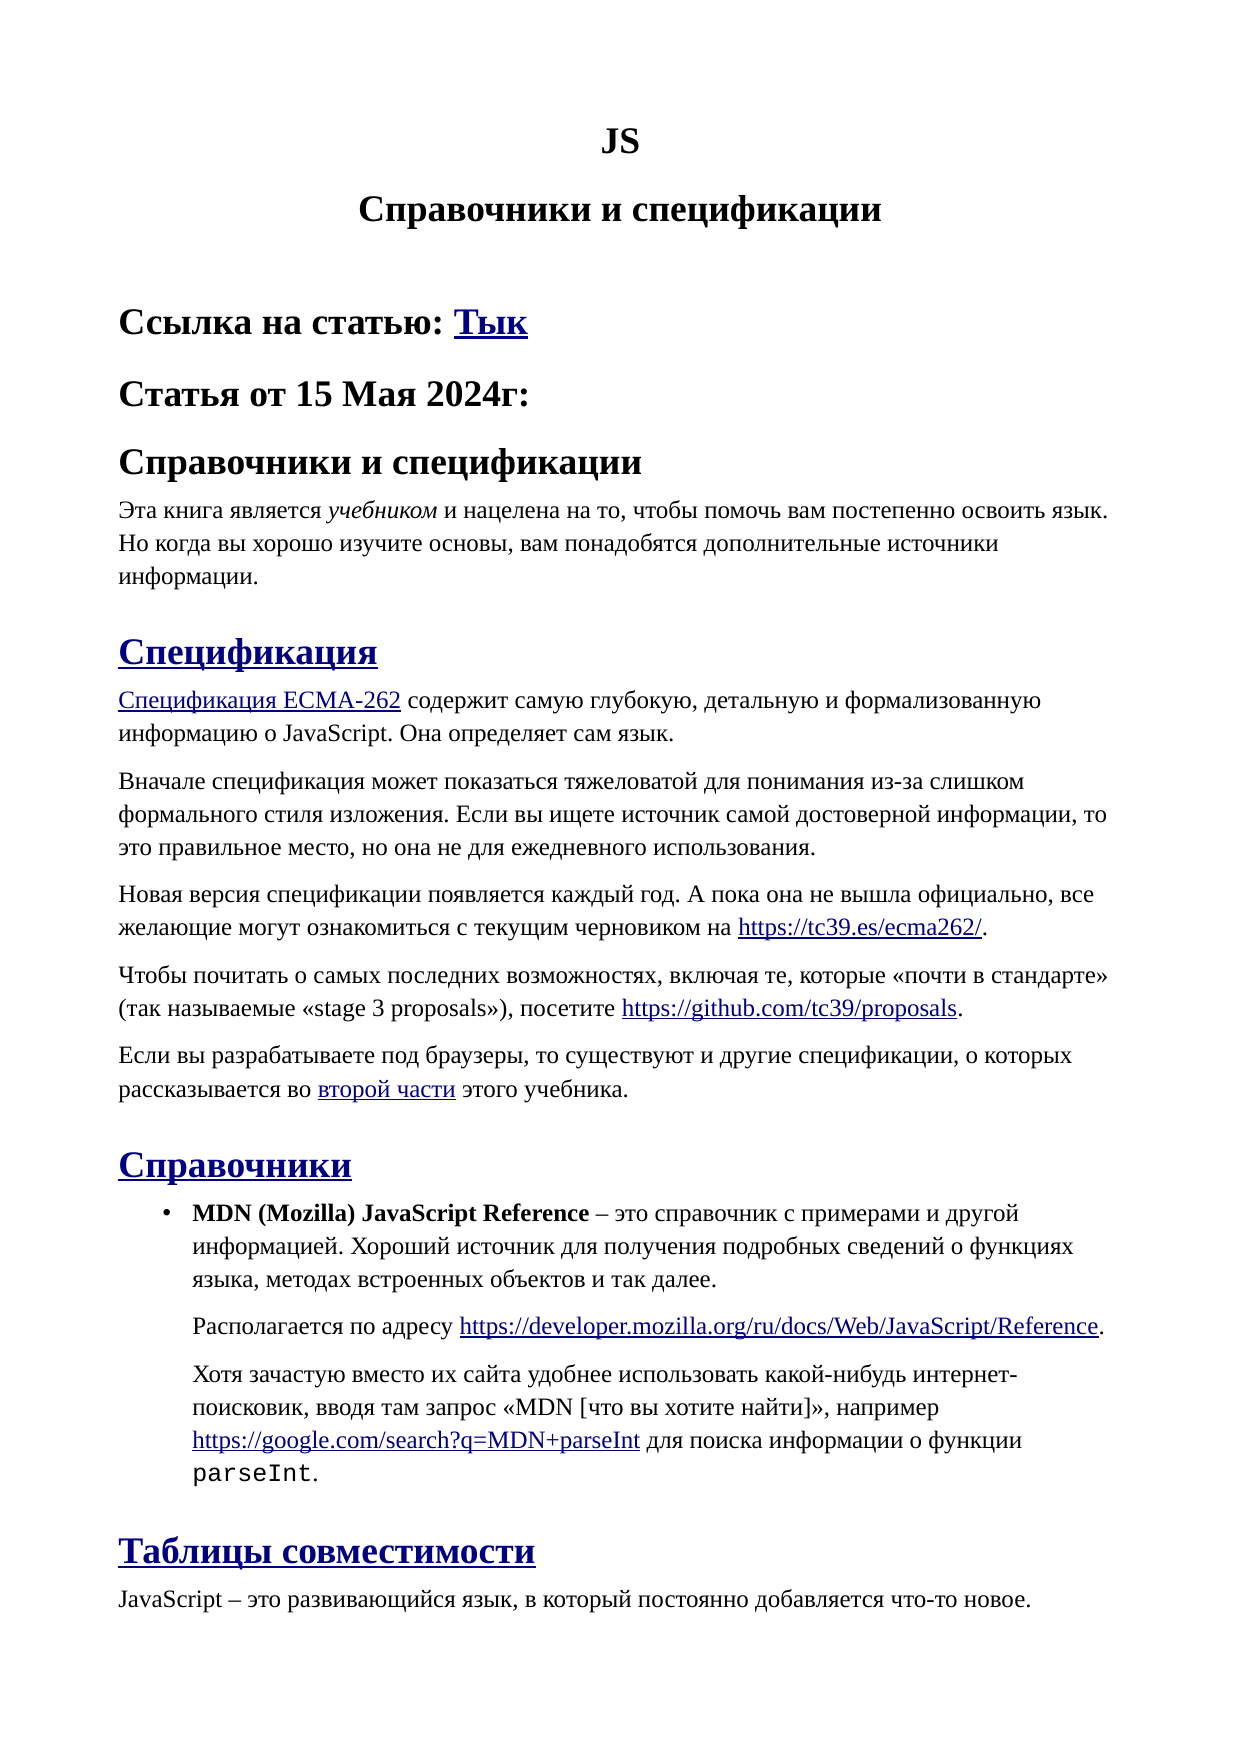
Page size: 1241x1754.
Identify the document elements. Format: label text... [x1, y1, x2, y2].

text Вначале спецификация может показаться тяжеловатой для понимания из-за слишком формального стиля изложения. Если вы ищете источник самой достоверной информации, то это правильное место, но она не для ежедневного использования. [118, 766, 1122, 861]
text Статья от 15 Мая 2024г: [118, 371, 1122, 414]
list MDN (Mozilla) JavaScript Reference – это справочник с примерами и другой информацией. Хороший источник для получения подробных сведений о функциях языка, методах встроенных объектов и так далее. [162, 1198, 1122, 1292]
subtitle Спецификация [118, 629, 1122, 673]
subtitle Справочники и спецификации [118, 439, 1122, 482]
list Хотя зачастую вместо их сайта удобнее использовать какой-нибудь интернет-поисковик, вводя там запрос «MDN [что вы хотите найти]», например https://google.com/search?q=MDN+parseInt для поиска информации о функции parseInt. [162, 1359, 1122, 1489]
text Чтобы почитать о самых последних возможностях, включая те, которые «почти в стандарте» (так называемые «stage 3 proposals»), посетите https://github.com/tc39/proposals. [118, 960, 1122, 1022]
subtitle Справочники [118, 1142, 1122, 1185]
subtitle Справочники и спецификации [118, 186, 1122, 229]
text Ссылка на статью: Тык [118, 299, 1122, 342]
text Новая версия спецификации появляется каждый год. А пока она не вышла официально, все желающие могут ознакомиться с текущим черновиком на https://tc39.es/ecma262/. [118, 879, 1122, 941]
text Если вы разрабатываете под браузеры, то существуют и другие спецификации, о которых рассказывается во второй части этого учебника. [118, 1041, 1122, 1102]
list Располагается по адресу https://developer.mozilla.org/ru/docs/Web/JavaScript/Reference. [162, 1311, 1122, 1340]
text Спецификация ECMA-262 содержит самую глубокую, детальную и формализованную информацию о JavaScript. Она определяет сам язык. [118, 685, 1122, 747]
text Эта книга является учебником и нацелена на то, чтобы помочь вам постепенно освоить язык. Но когда вы хорошо изучите основы, вам понадобятся дополнительные источники информации. [118, 495, 1122, 590]
subtitle Таблицы совместимости [118, 1529, 1122, 1572]
text JavaScript – это развивающийся язык, в который постоянно добавляется что-то новое. [118, 1584, 1122, 1613]
text JS [118, 118, 1122, 161]
